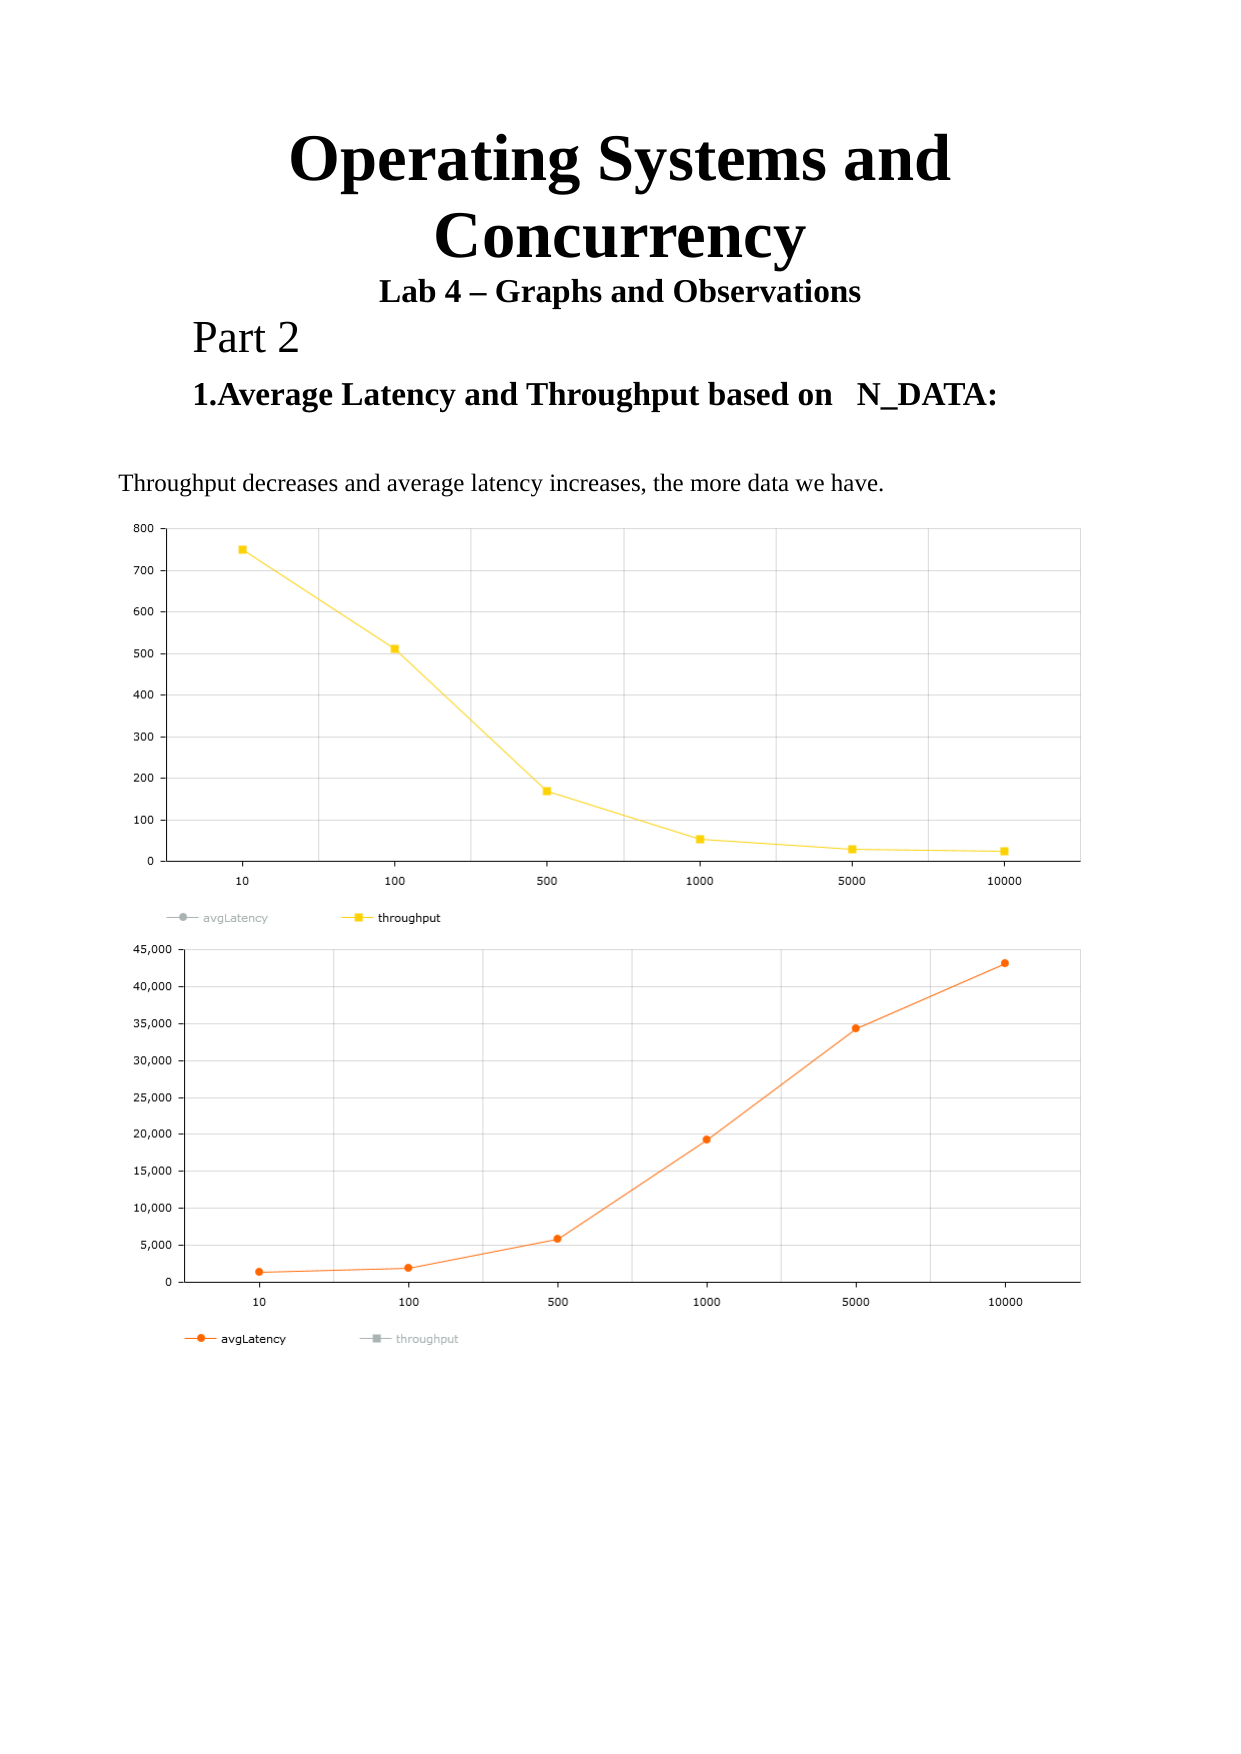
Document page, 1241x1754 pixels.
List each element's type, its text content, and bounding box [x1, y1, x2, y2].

text Throughput decreases and average latency increases, the more data we have. [118, 468, 1122, 497]
text Operating Systems and Concurrency [118, 118, 1122, 271]
text 1.Average Latency and Throughput based on N_DATA: [118, 362, 1122, 415]
text Lab 4 – Graphs and Observations [118, 271, 1122, 310]
text Part 2 [118, 310, 1122, 362]
